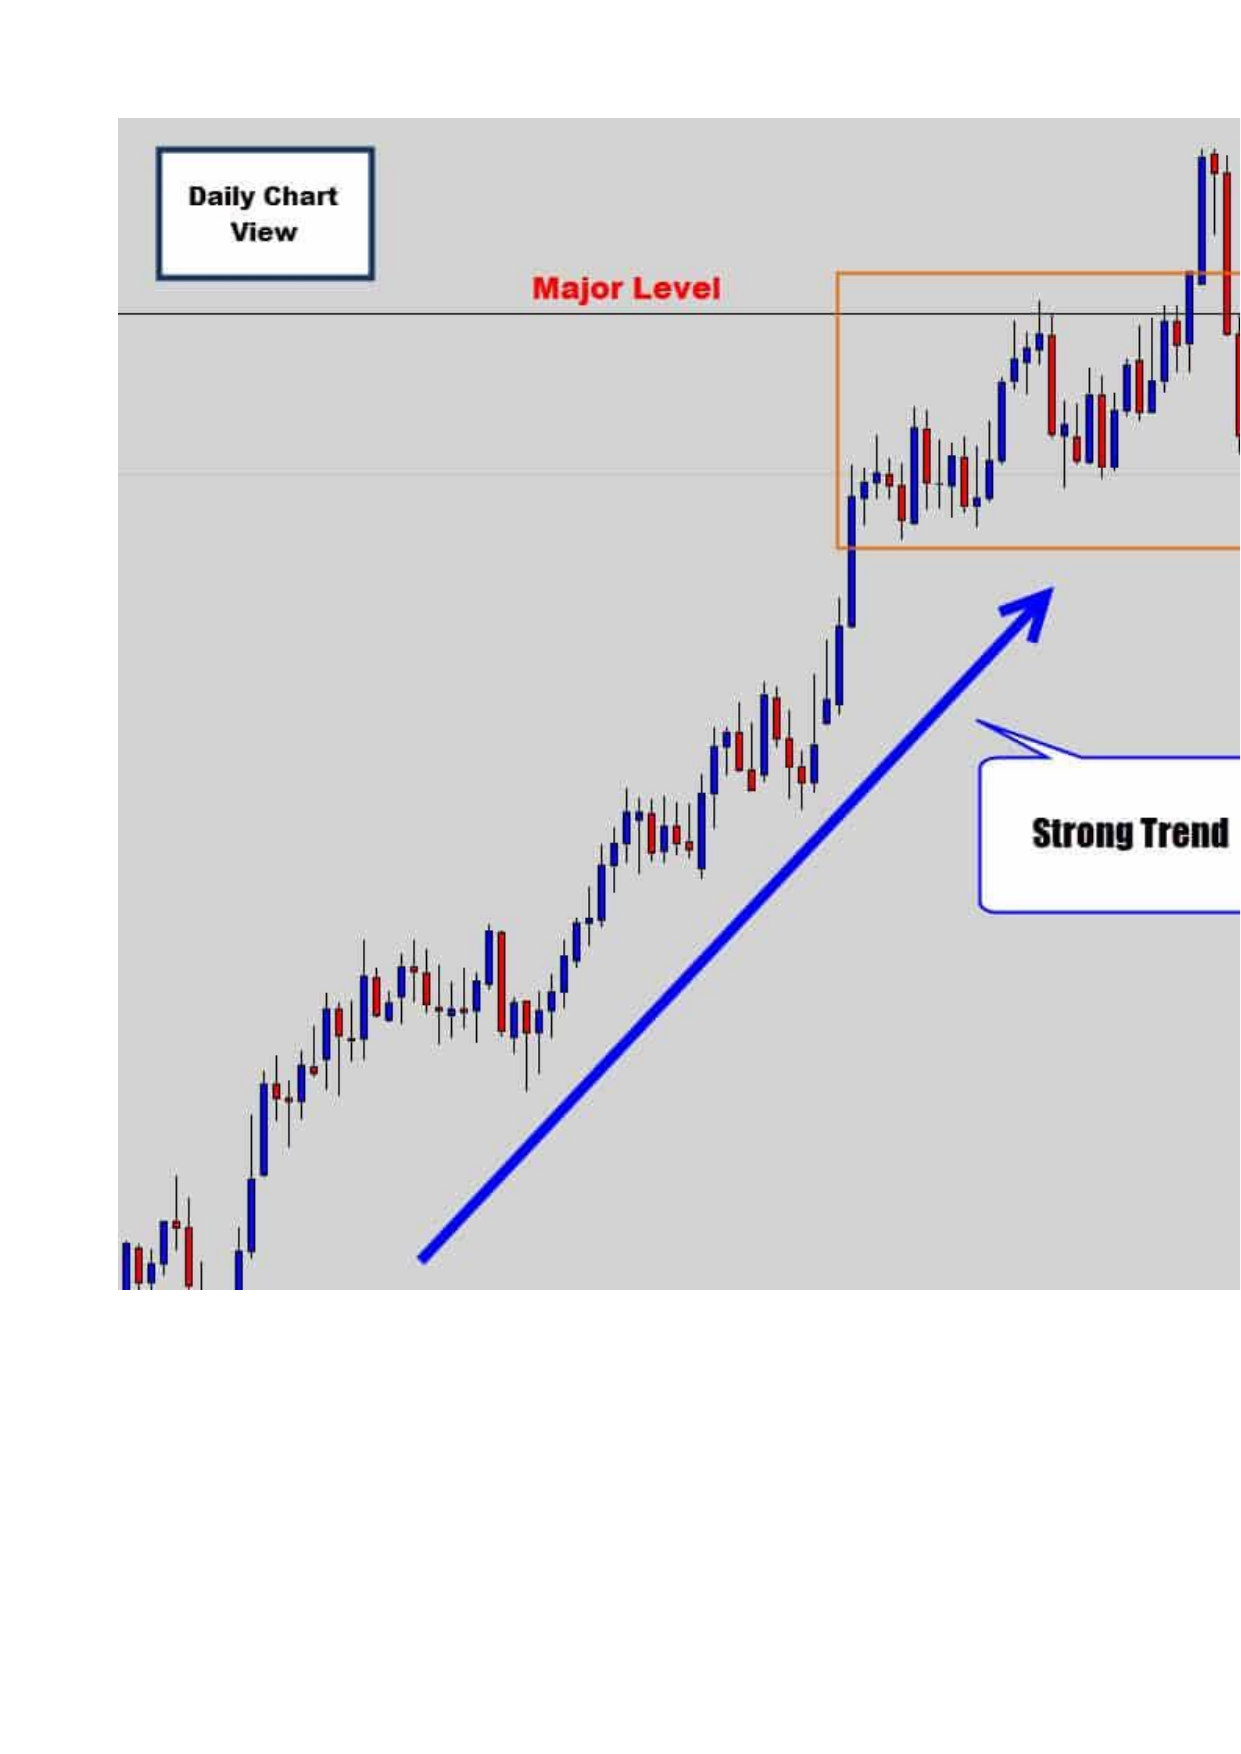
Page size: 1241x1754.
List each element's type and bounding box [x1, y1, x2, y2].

picture [118, 118, 1241, 1290]
